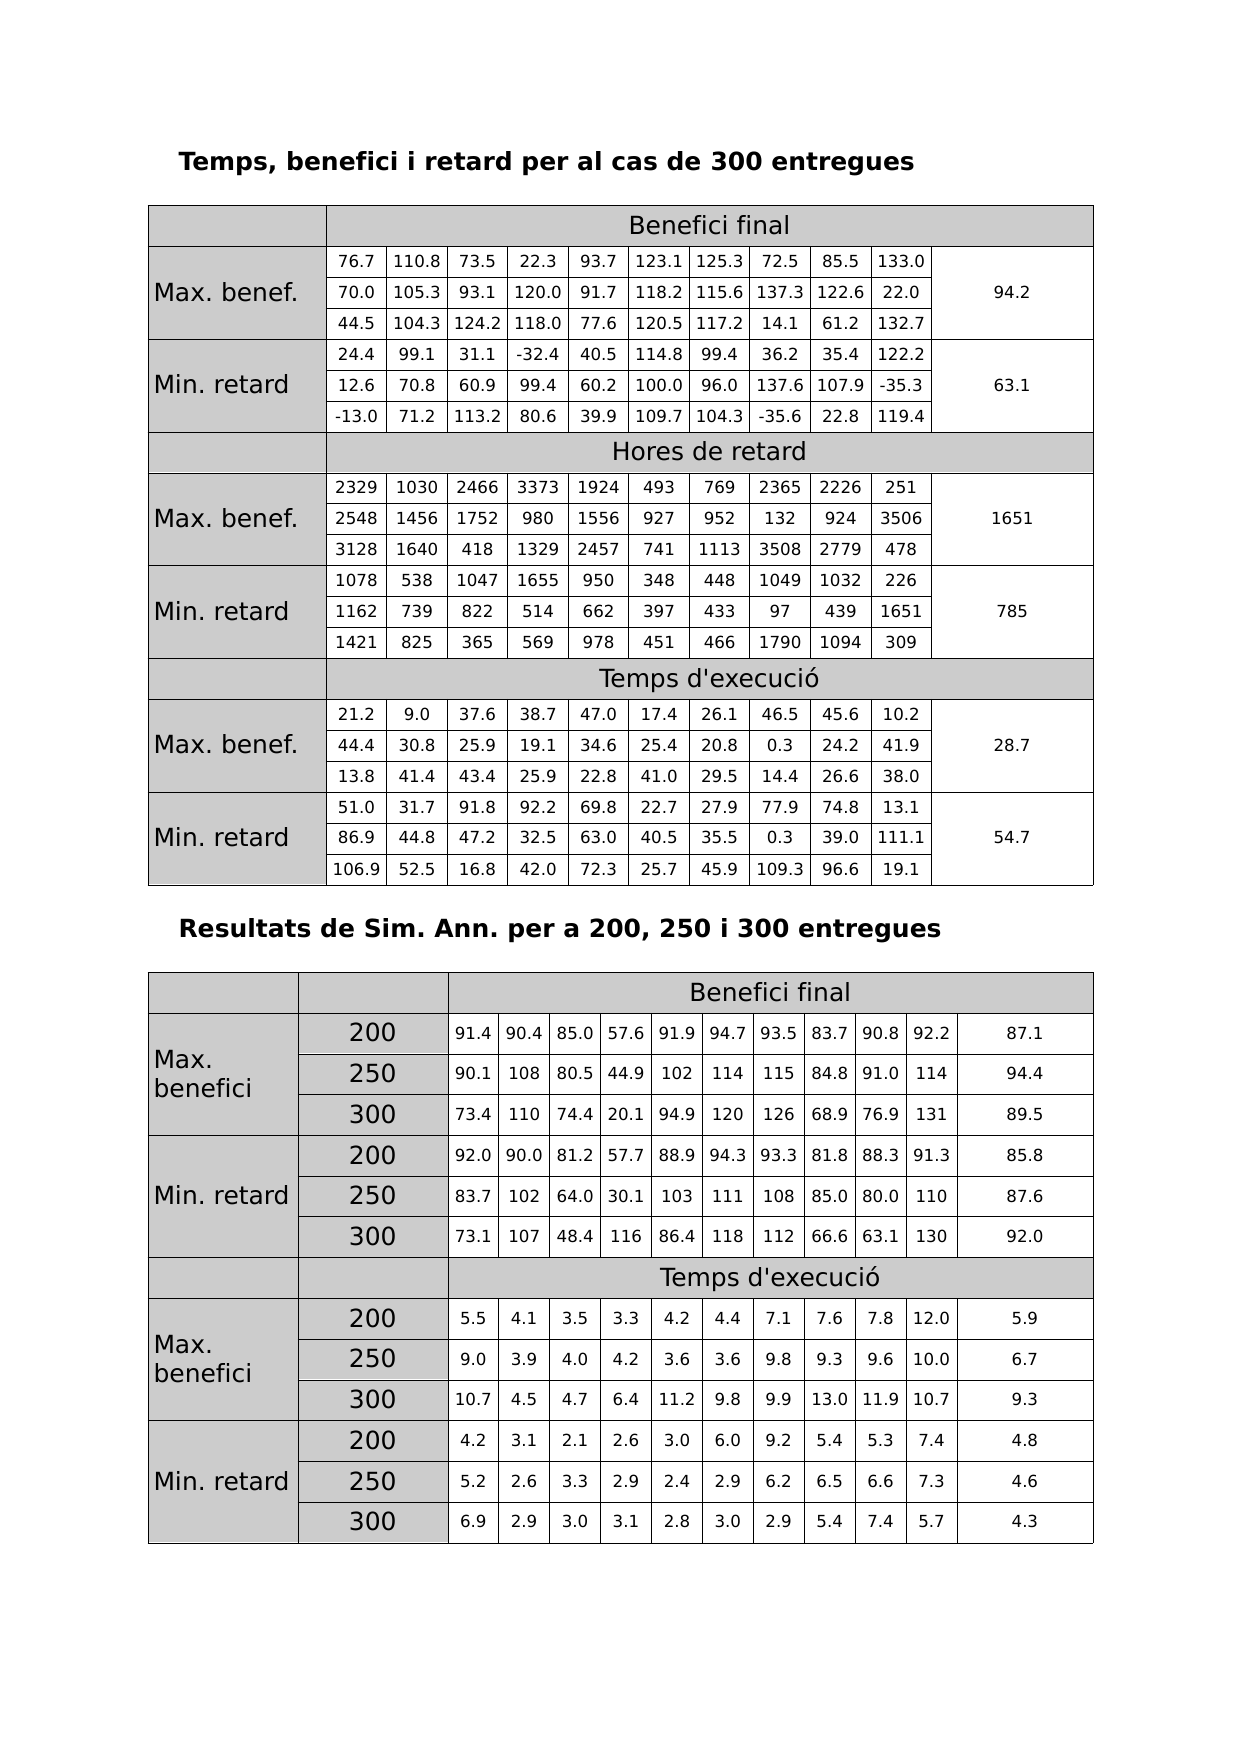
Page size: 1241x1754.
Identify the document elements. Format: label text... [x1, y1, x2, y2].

table_cell 46.5 [750, 700, 810, 730]
table_cell 1162 [327, 597, 386, 627]
table_cell 14.4 [750, 762, 810, 792]
table_cell 47.0 [569, 700, 628, 730]
table_cell 27.9 [690, 793, 749, 823]
table_cell 3.3 [601, 1299, 651, 1339]
table_cell 122.6 [811, 278, 871, 308]
table_cell 569 [508, 628, 568, 658]
table_header [149, 659, 326, 699]
table_cell 3.0 [703, 1503, 753, 1542]
table_cell 60.2 [569, 371, 628, 401]
table_cell 89.5 [958, 1095, 1093, 1135]
table_cell 63.1 [932, 340, 1093, 432]
table_cell Min. retard [149, 1421, 298, 1542]
table_cell 20.1 [601, 1095, 651, 1135]
table_cell 30.8 [387, 731, 447, 761]
table_cell 104.3 [690, 402, 749, 432]
table_cell 36.2 [750, 340, 810, 370]
table_cell 3.1 [499, 1421, 549, 1461]
table_cell 35.5 [690, 824, 749, 853]
table_cell 3.5 [550, 1299, 600, 1339]
table_cell 43.4 [448, 762, 507, 792]
table_cell 11.2 [652, 1381, 702, 1420]
table_cell 1640 [387, 535, 447, 565]
table_cell 31.7 [387, 793, 447, 823]
table_cell 7.8 [856, 1299, 906, 1339]
table_cell 132 [750, 504, 810, 534]
table_cell 107.9 [811, 371, 871, 401]
table_header Benefici final [327, 206, 1093, 246]
table_cell 47.2 [448, 824, 507, 853]
table_cell 3.0 [652, 1421, 702, 1461]
table_cell 4.0 [550, 1340, 600, 1379]
table_header [299, 973, 448, 1013]
table_cell 200 [299, 1014, 448, 1053]
table_cell 133.0 [872, 247, 931, 277]
table_cell 7.6 [805, 1299, 855, 1339]
table_cell 978 [569, 628, 628, 658]
table_cell 92.2 [907, 1014, 957, 1053]
table_cell 448 [690, 566, 749, 596]
table_cell 2226 [811, 474, 871, 503]
table_cell 3128 [327, 535, 386, 565]
table_cell 950 [569, 566, 628, 596]
table_cell -32.4 [508, 340, 568, 370]
table_cell 5.3 [856, 1421, 906, 1461]
table_cell 74.4 [550, 1095, 600, 1135]
table_cell 54.7 [932, 793, 1093, 884]
table_cell 44.8 [387, 824, 447, 853]
table_cell 91.0 [856, 1055, 906, 1094]
table_cell 137.6 [750, 371, 810, 401]
table_cell 6.0 [703, 1421, 753, 1461]
table_cell 5.2 [449, 1462, 498, 1502]
table_cell 86.4 [652, 1217, 702, 1257]
table_cell 63.1 [856, 1217, 906, 1257]
table_cell 72.5 [750, 247, 810, 277]
table_cell 111.1 [872, 824, 931, 853]
table_cell 2457 [569, 535, 628, 565]
table_cell 9.0 [387, 700, 447, 730]
table_cell 124.2 [448, 309, 507, 339]
table_cell 2466 [448, 474, 507, 503]
table_cell 1421 [327, 628, 386, 658]
table_cell 113.2 [448, 402, 507, 432]
table_cell 94.7 [703, 1014, 753, 1053]
table_cell 5.5 [449, 1299, 498, 1339]
table_cell 109.7 [629, 402, 689, 432]
table_cell 5.7 [907, 1503, 957, 1542]
table_cell 1651 [932, 474, 1093, 565]
table_cell 57.6 [601, 1014, 651, 1053]
table_cell 93.3 [754, 1136, 804, 1176]
table_cell 7.4 [856, 1503, 906, 1542]
table_cell 85.0 [550, 1014, 600, 1053]
table_cell 1078 [327, 566, 386, 596]
table_cell 9.8 [754, 1340, 804, 1379]
table_cell 44.5 [327, 309, 386, 339]
table_cell 102 [499, 1177, 549, 1216]
table_cell 12.6 [327, 371, 386, 401]
table_cell 251 [872, 474, 931, 503]
table_cell 30.1 [601, 1177, 651, 1216]
table_cell 81.8 [805, 1136, 855, 1176]
table_cell 2.9 [703, 1462, 753, 1502]
table_cell 1032 [811, 566, 871, 596]
table_cell 86.9 [327, 824, 386, 853]
table_cell 84.8 [805, 1055, 855, 1094]
table_cell 137.3 [750, 278, 810, 308]
table_cell 1113 [690, 535, 749, 565]
table_cell 76.7 [327, 247, 386, 277]
table_cell 99.4 [508, 371, 568, 401]
table_cell 785 [932, 566, 1093, 658]
table_cell 111 [703, 1177, 753, 1216]
table_cell 19.1 [508, 731, 568, 761]
table_cell 4.2 [449, 1421, 498, 1461]
table_cell 451 [629, 628, 689, 658]
table_cell 114 [703, 1055, 753, 1094]
text Temps, benefici i retard per al cas de 300 entregues [118, 147, 1122, 176]
table_cell 365 [448, 628, 507, 658]
table_cell Max. benefici [149, 1299, 298, 1420]
table_cell 116 [601, 1217, 651, 1257]
table_cell 4.6 [958, 1462, 1093, 1502]
table_cell 9.3 [805, 1340, 855, 1379]
table_cell 4.2 [601, 1340, 651, 1379]
table_cell 19.1 [872, 855, 931, 884]
table_cell 439 [811, 597, 871, 627]
table_cell 73.4 [449, 1095, 498, 1135]
table_cell 300 [299, 1217, 448, 1257]
table_cell 952 [690, 504, 749, 534]
table_cell 24.4 [327, 340, 386, 370]
table_cell -35.3 [872, 371, 931, 401]
table_cell 70.0 [327, 278, 386, 308]
table_cell 4.5 [499, 1381, 549, 1420]
table_header [149, 206, 326, 246]
table_cell 13.0 [805, 1381, 855, 1420]
table_cell 6.2 [754, 1462, 804, 1502]
table_cell 91.3 [907, 1136, 957, 1176]
table_cell 71.2 [387, 402, 447, 432]
table_cell Min. retard [149, 793, 326, 884]
table_cell 104.3 [387, 309, 447, 339]
table_cell 22.3 [508, 247, 568, 277]
table_cell 118.0 [508, 309, 568, 339]
table_header [149, 1258, 298, 1298]
table_cell 2.4 [652, 1462, 702, 1502]
table_cell 26.1 [690, 700, 749, 730]
table_cell 130 [907, 1217, 957, 1257]
table_cell 32.5 [508, 824, 568, 853]
table_cell 1790 [750, 628, 810, 658]
table_cell 87.1 [958, 1014, 1093, 1053]
table_cell 3.9 [499, 1340, 549, 1379]
table_cell 38.7 [508, 700, 568, 730]
table_cell 88.9 [652, 1136, 702, 1176]
table_cell 769 [690, 474, 749, 503]
table_cell 24.2 [811, 731, 871, 761]
table_cell 2.9 [499, 1503, 549, 1542]
table_cell 122.2 [872, 340, 931, 370]
table_cell 110 [907, 1177, 957, 1216]
table_cell 115 [754, 1055, 804, 1094]
table_cell 72.3 [569, 855, 628, 884]
table_header Hores de retard [327, 433, 1093, 472]
table_cell 87.6 [958, 1177, 1093, 1216]
table_cell 26.6 [811, 762, 871, 792]
table_cell 980 [508, 504, 568, 534]
table_cell 120 [703, 1095, 753, 1135]
table_cell 300 [299, 1095, 448, 1135]
table_cell 22.8 [569, 762, 628, 792]
table_cell 3.6 [652, 1340, 702, 1379]
table_cell 109.3 [750, 855, 810, 884]
table_cell 39.9 [569, 402, 628, 432]
table_cell 80.0 [856, 1177, 906, 1216]
table_cell 51.0 [327, 793, 386, 823]
table_cell 40.5 [569, 340, 628, 370]
table_cell 2.9 [601, 1462, 651, 1502]
table_cell 92.0 [449, 1136, 498, 1176]
table_cell 2.6 [499, 1462, 549, 1502]
table_cell 83.7 [805, 1014, 855, 1053]
table_cell 348 [629, 566, 689, 596]
table_cell 14.1 [750, 309, 810, 339]
table_cell 3.1 [601, 1503, 651, 1542]
table_cell 200 [299, 1421, 448, 1461]
table_cell 3508 [750, 535, 810, 565]
table_cell 42.0 [508, 855, 568, 884]
table_cell 103 [652, 1177, 702, 1216]
table_cell 6.6 [856, 1462, 906, 1502]
table_cell 92.2 [508, 793, 568, 823]
table_cell 1655 [508, 566, 568, 596]
table_cell 90.0 [499, 1136, 549, 1176]
table_cell 9.2 [754, 1421, 804, 1461]
table_cell 1456 [387, 504, 447, 534]
table_cell 28.7 [932, 700, 1093, 792]
table_cell 96.6 [811, 855, 871, 884]
table_cell Max. benef. [149, 700, 326, 792]
table_cell 2329 [327, 474, 386, 503]
table_cell 77.6 [569, 309, 628, 339]
table_cell 63.0 [569, 824, 628, 853]
table_cell 1047 [448, 566, 507, 596]
table_cell 57.7 [601, 1136, 651, 1176]
table_cell 433 [690, 597, 749, 627]
table_cell 45.6 [811, 700, 871, 730]
table_cell 538 [387, 566, 447, 596]
table_cell 3.6 [703, 1340, 753, 1379]
table_cell 66.6 [805, 1217, 855, 1257]
table_cell 822 [448, 597, 507, 627]
table_cell 7.4 [907, 1421, 957, 1461]
table_cell 25.4 [629, 731, 689, 761]
table_cell 397 [629, 597, 689, 627]
table_cell 70.8 [387, 371, 447, 401]
table_cell 924 [811, 504, 871, 534]
table_cell 1030 [387, 474, 447, 503]
table_cell 118 [703, 1217, 753, 1257]
table_cell 94.9 [652, 1095, 702, 1135]
table_cell 1094 [811, 628, 871, 658]
table_cell 91.7 [569, 278, 628, 308]
table_cell 5.4 [805, 1503, 855, 1542]
table_cell 2.9 [754, 1503, 804, 1542]
table_cell Max. benefici [149, 1014, 298, 1135]
table_cell 250 [299, 1340, 448, 1379]
table_cell 17.4 [629, 700, 689, 730]
table_cell 60.9 [448, 371, 507, 401]
table_cell 44.4 [327, 731, 386, 761]
table_cell 9.0 [449, 1340, 498, 1379]
table_cell 825 [387, 628, 447, 658]
table_cell 96.0 [690, 371, 749, 401]
table_cell 93.5 [754, 1014, 804, 1053]
table_cell 10.7 [907, 1381, 957, 1420]
table_cell 105.3 [387, 278, 447, 308]
table_cell 12.0 [907, 1299, 957, 1339]
table_cell -35.6 [750, 402, 810, 432]
table_cell 64.0 [550, 1177, 600, 1216]
table_cell 309 [872, 628, 931, 658]
table_cell 45.9 [690, 855, 749, 884]
table_cell 107 [499, 1217, 549, 1257]
table_cell 31.1 [448, 340, 507, 370]
table_cell 76.9 [856, 1095, 906, 1135]
table_cell 73.1 [449, 1217, 498, 1257]
table_cell 11.9 [856, 1381, 906, 1420]
table_cell 119.4 [872, 402, 931, 432]
table_header [299, 1258, 448, 1298]
table_cell 25.7 [629, 855, 689, 884]
table_cell 250 [299, 1462, 448, 1502]
table_cell 22.7 [629, 793, 689, 823]
table_cell 2.1 [550, 1421, 600, 1461]
table_cell 6.7 [958, 1340, 1093, 1379]
table_cell Max. benef. [149, 247, 326, 339]
table_cell 93.1 [448, 278, 507, 308]
table_cell 40.5 [629, 824, 689, 853]
table_cell 74.8 [811, 793, 871, 823]
table_cell 97 [750, 597, 810, 627]
table_cell 115.6 [690, 278, 749, 308]
text Resultats de Sim. Ann. per a 200, 250 i 300 entregues [118, 914, 1122, 943]
table_cell 5.9 [958, 1299, 1093, 1339]
table_cell 39.0 [811, 824, 871, 853]
table_cell 126 [754, 1095, 804, 1135]
table_cell 4.1 [499, 1299, 549, 1339]
table_cell 94.3 [703, 1136, 753, 1176]
table_cell 69.8 [569, 793, 628, 823]
table_cell 88.3 [856, 1136, 906, 1176]
table_cell 9.3 [958, 1381, 1093, 1420]
table_cell 118.2 [629, 278, 689, 308]
table_cell 1049 [750, 566, 810, 596]
table_cell 80.6 [508, 402, 568, 432]
table_cell 13.1 [872, 793, 931, 823]
table_cell 662 [569, 597, 628, 627]
table_cell 6.5 [805, 1462, 855, 1502]
table_cell 22.8 [811, 402, 871, 432]
table_cell 91.9 [652, 1014, 702, 1053]
table_cell 2.6 [601, 1421, 651, 1461]
table_cell 478 [872, 535, 931, 565]
table_cell 466 [690, 628, 749, 658]
table_cell 10.2 [872, 700, 931, 730]
table_cell 3373 [508, 474, 568, 503]
table_cell 52.5 [387, 855, 447, 884]
table_cell 1556 [569, 504, 628, 534]
table_cell 300 [299, 1381, 448, 1420]
table_cell 22.0 [872, 278, 931, 308]
table_cell 99.4 [690, 340, 749, 370]
table_cell -13.0 [327, 402, 386, 432]
table_cell Min. retard [149, 1136, 298, 1257]
table_cell 106.9 [327, 855, 386, 884]
table_cell 80.5 [550, 1055, 600, 1094]
table_cell 48.4 [550, 1217, 600, 1257]
table_cell 99.1 [387, 340, 447, 370]
table_cell 418 [448, 535, 507, 565]
table_cell 41.4 [387, 762, 447, 792]
table_cell 16.8 [448, 855, 507, 884]
table_cell 68.9 [805, 1095, 855, 1135]
table_cell 9.9 [754, 1381, 804, 1420]
table_cell 9.6 [856, 1340, 906, 1379]
table_cell 120.0 [508, 278, 568, 308]
table_cell 90.1 [449, 1055, 498, 1094]
table_cell 10.7 [449, 1381, 498, 1420]
table_cell 927 [629, 504, 689, 534]
table_cell 117.2 [690, 309, 749, 339]
table_cell 13.8 [327, 762, 386, 792]
table_cell 90.4 [499, 1014, 549, 1053]
table_cell 4.8 [958, 1421, 1093, 1461]
table_cell 114 [907, 1055, 957, 1094]
table_cell 3506 [872, 504, 931, 534]
table_cell 200 [299, 1299, 448, 1339]
table_cell 739 [387, 597, 447, 627]
table_cell 77.9 [750, 793, 810, 823]
table_header Temps d'execució [327, 659, 1093, 699]
table_cell 112 [754, 1217, 804, 1257]
table_cell 85.8 [958, 1136, 1093, 1176]
table_cell 0.3 [750, 824, 810, 853]
table_cell Min. retard [149, 566, 326, 658]
table_cell 92.0 [958, 1217, 1093, 1257]
table_cell 4.4 [703, 1299, 753, 1339]
table_cell 108 [499, 1055, 549, 1094]
table_cell 114.8 [629, 340, 689, 370]
table_cell 85.0 [805, 1177, 855, 1216]
table_cell 100.0 [629, 371, 689, 401]
table_cell 35.4 [811, 340, 871, 370]
table_cell 7.3 [907, 1462, 957, 1502]
table_cell 41.9 [872, 731, 931, 761]
table_cell 73.5 [448, 247, 507, 277]
table_cell 250 [299, 1055, 448, 1094]
table_cell 9.8 [703, 1381, 753, 1420]
table_cell 102 [652, 1055, 702, 1094]
table_cell 34.6 [569, 731, 628, 761]
table_cell 37.6 [448, 700, 507, 730]
table_cell 5.4 [805, 1421, 855, 1461]
table_cell 123.1 [629, 247, 689, 277]
table_cell 300 [299, 1503, 448, 1542]
table_cell 1651 [872, 597, 931, 627]
table_cell 110 [499, 1095, 549, 1135]
table_header Temps d'execució [449, 1258, 1093, 1298]
table_header [149, 433, 326, 472]
table_cell 93.7 [569, 247, 628, 277]
table_cell 25.9 [508, 762, 568, 792]
table_cell 132.7 [872, 309, 931, 339]
table_cell 1924 [569, 474, 628, 503]
table_cell 131 [907, 1095, 957, 1135]
table_cell 38.0 [872, 762, 931, 792]
table_cell 3.3 [550, 1462, 600, 1502]
table_cell 3.0 [550, 1503, 600, 1542]
table_cell 125.3 [690, 247, 749, 277]
table_cell 85.5 [811, 247, 871, 277]
table_cell 41.0 [629, 762, 689, 792]
table_cell 108 [754, 1177, 804, 1216]
table_cell 0.3 [750, 731, 810, 761]
table_cell 1752 [448, 504, 507, 534]
table_cell 1329 [508, 535, 568, 565]
table_cell 6.4 [601, 1381, 651, 1420]
table_cell 4.2 [652, 1299, 702, 1339]
table_cell 514 [508, 597, 568, 627]
table_cell 2548 [327, 504, 386, 534]
table_cell 44.9 [601, 1055, 651, 1094]
table_cell 10.0 [907, 1340, 957, 1379]
table_cell Max. benef. [149, 474, 326, 565]
table_cell 110.8 [387, 247, 447, 277]
table_cell 91.4 [449, 1014, 498, 1053]
table_cell 493 [629, 474, 689, 503]
table_cell 6.9 [449, 1503, 498, 1542]
table_cell 91.8 [448, 793, 507, 823]
table_cell 2365 [750, 474, 810, 503]
table_cell 94.2 [932, 247, 1093, 339]
table_cell 94.4 [958, 1055, 1093, 1094]
table_cell 2779 [811, 535, 871, 565]
table_cell 120.5 [629, 309, 689, 339]
table_cell 4.7 [550, 1381, 600, 1420]
table_cell 226 [872, 566, 931, 596]
table_cell 29.5 [690, 762, 749, 792]
table_cell 25.9 [448, 731, 507, 761]
table_cell 20.8 [690, 731, 749, 761]
table_cell 200 [299, 1136, 448, 1176]
table_cell Min. retard [149, 340, 326, 432]
table_cell 21.2 [327, 700, 386, 730]
table_cell 7.1 [754, 1299, 804, 1339]
table_cell 250 [299, 1177, 448, 1216]
table_header Benefici final [449, 973, 1093, 1013]
table_cell 61.2 [811, 309, 871, 339]
table_header [149, 973, 298, 1013]
table_cell 83.7 [449, 1177, 498, 1216]
table_cell 90.8 [856, 1014, 906, 1053]
table_cell 741 [629, 535, 689, 565]
table_cell 81.2 [550, 1136, 600, 1176]
table_cell 2.8 [652, 1503, 702, 1542]
table_cell 4.3 [958, 1503, 1093, 1542]
